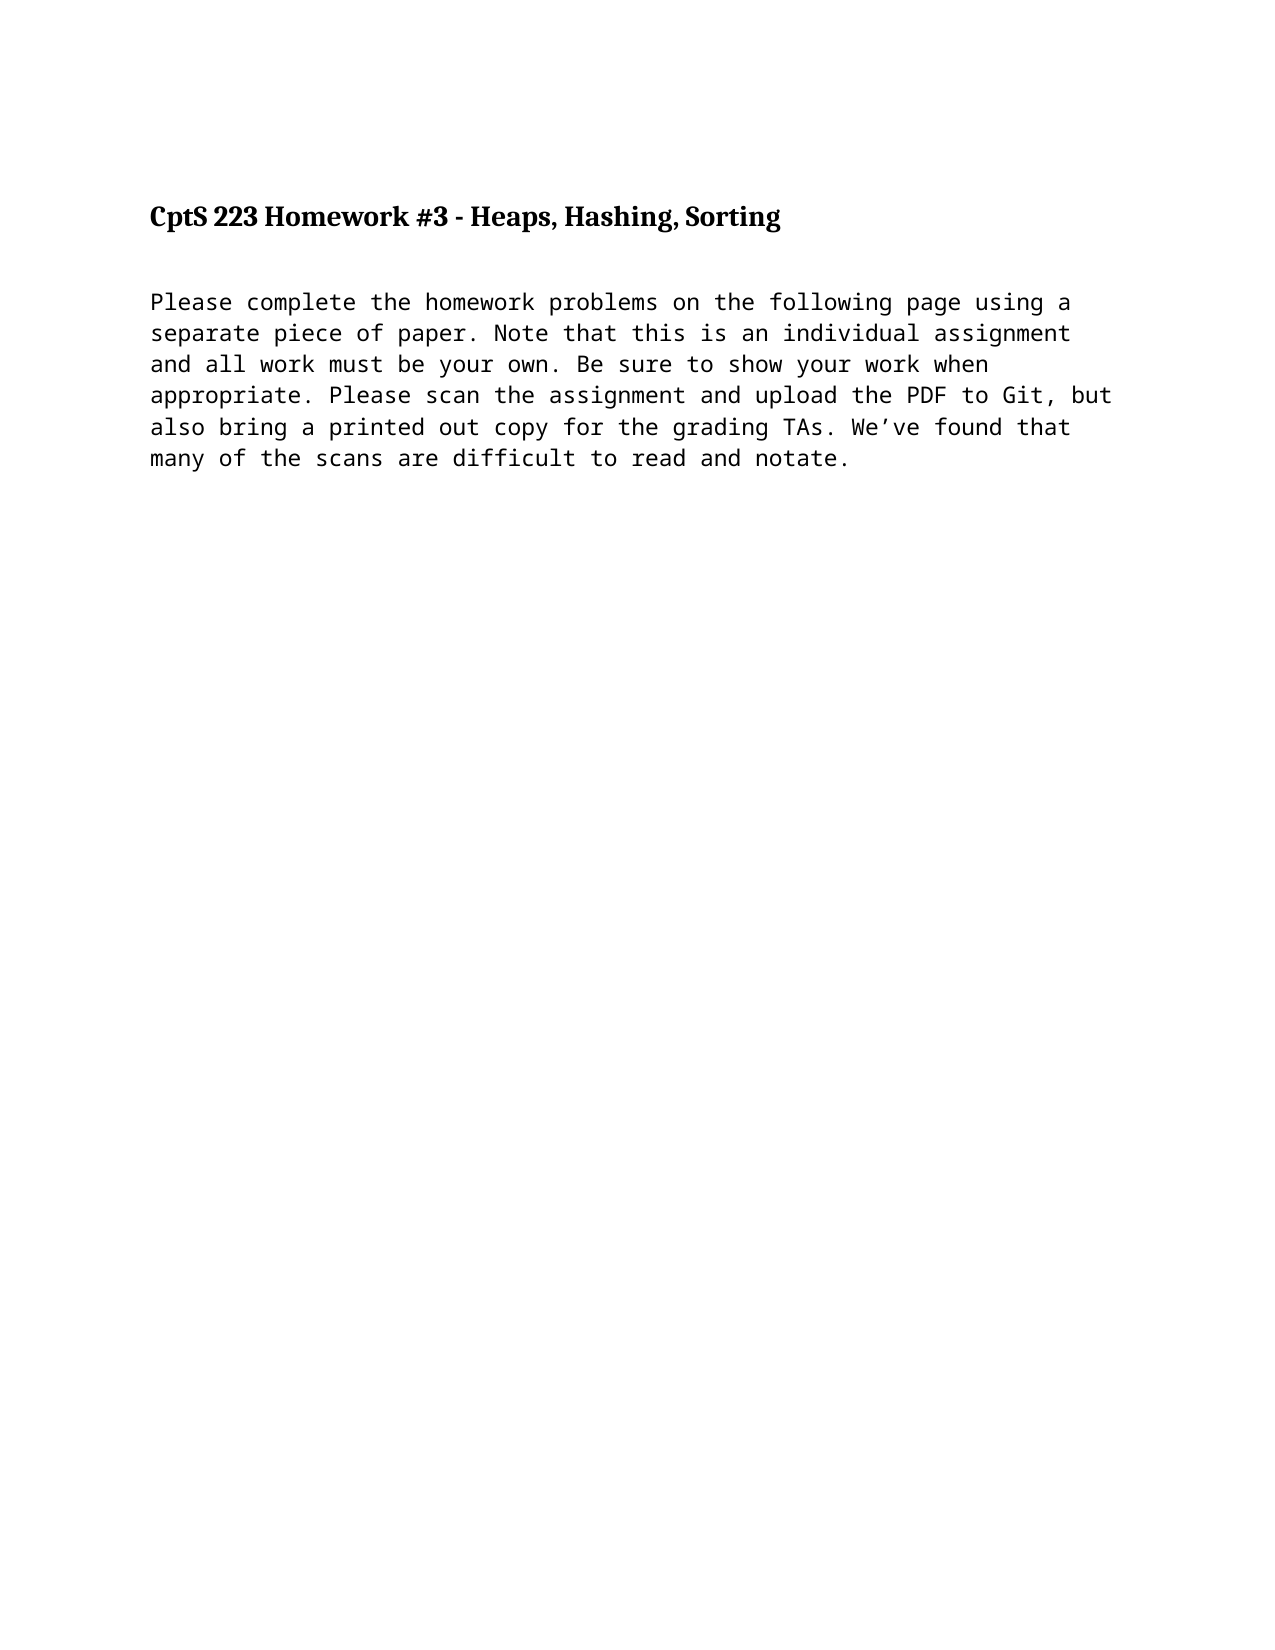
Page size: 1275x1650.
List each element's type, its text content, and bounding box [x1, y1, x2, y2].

text Please complete the homework problems on the following page using a separate piece of paper. Note that this is an individual assignment and all work must be your own. Be sure to show your work when appropriate. Please scan the assignment and upload the PDF to Git, but also bring a printed out copy for the grading TAs. We’ve found that many of the scans are difficult to read and notate. [150, 286, 1125, 473]
subtitle CptS 223 Homework #3 - Heaps, Hashing, Sorting [150, 200, 1125, 233]
